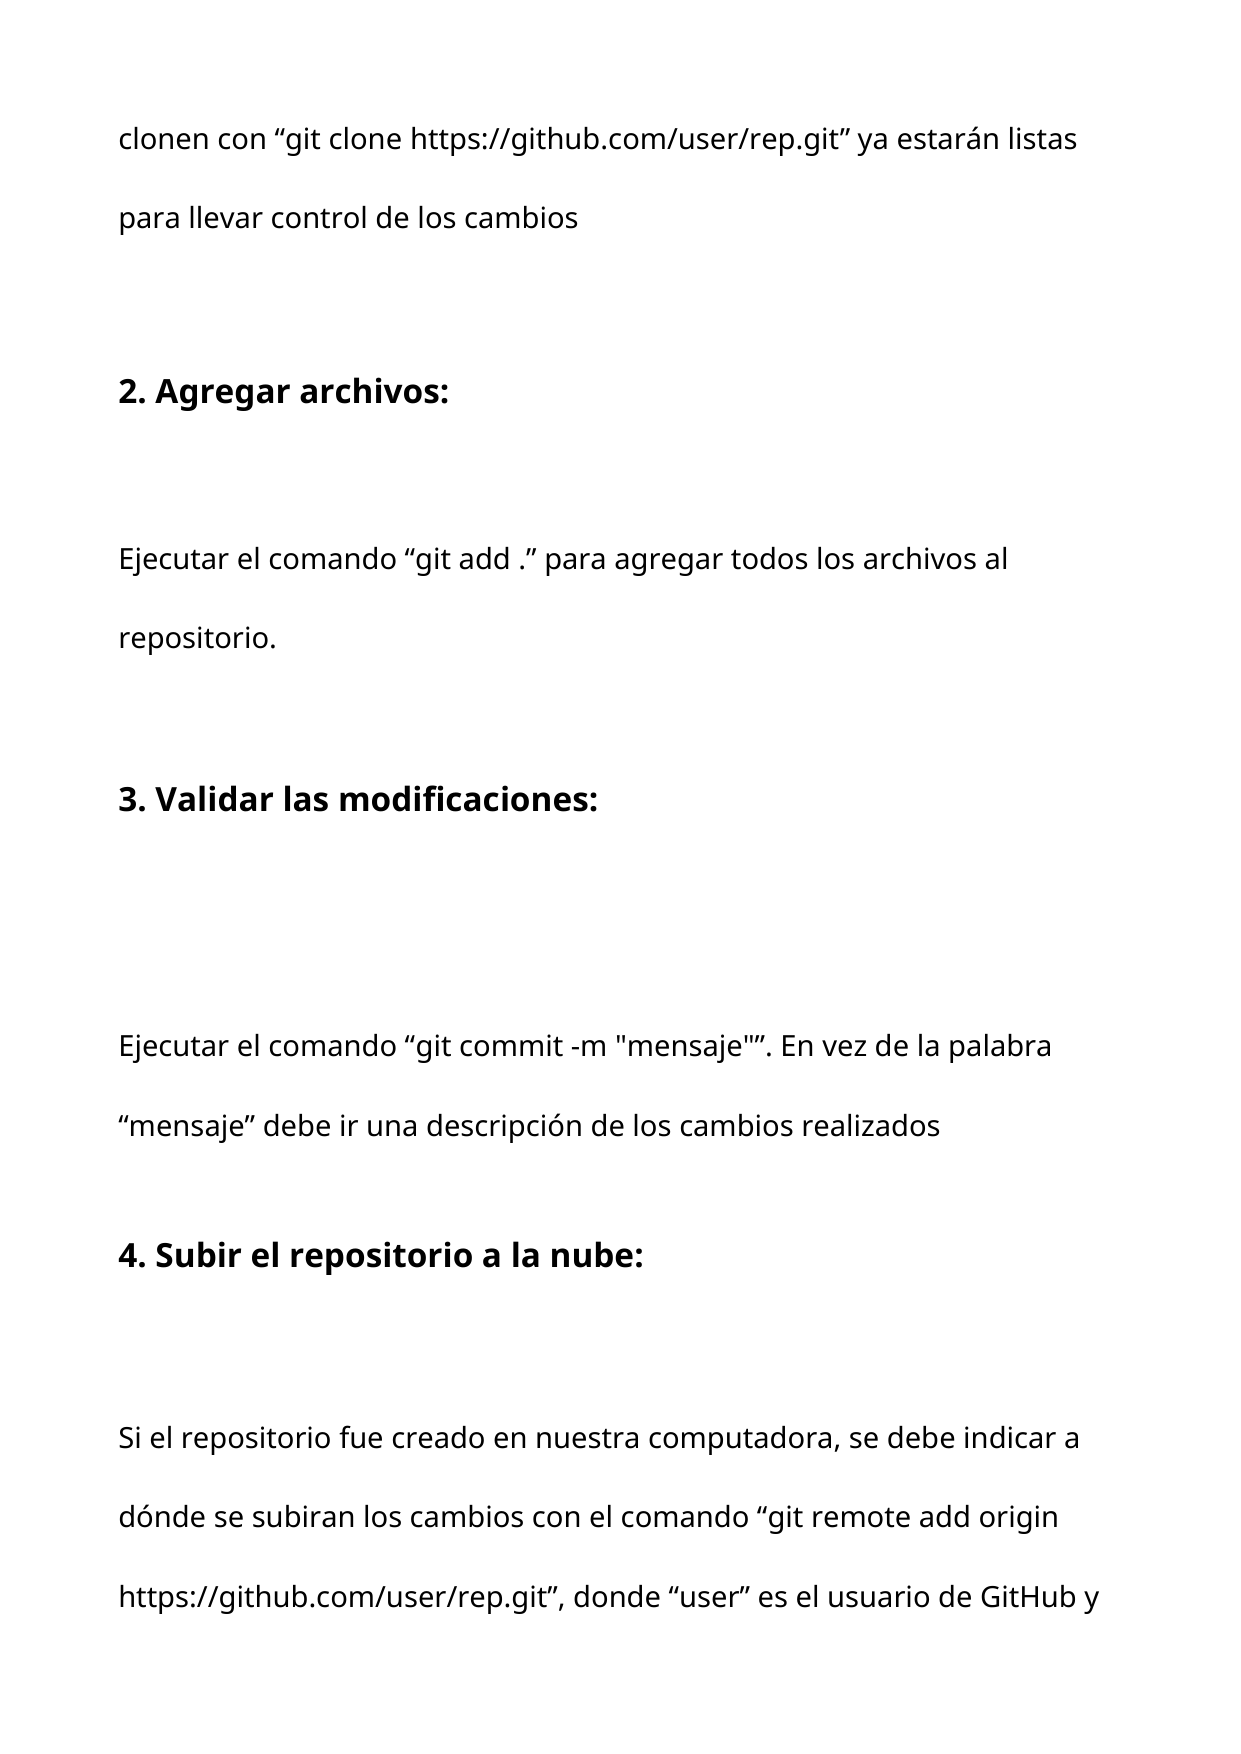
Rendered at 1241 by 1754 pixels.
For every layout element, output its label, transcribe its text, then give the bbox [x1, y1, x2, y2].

text clonen con “git clone https://github.com/user/rep.git” ya estarán listas para llevar control de los cambios [118, 118, 1122, 237]
text 2. Agregar archivos: [118, 368, 1122, 413]
text Ejecutar el comando “git add .” para agregar todos los archivos al repositorio. [118, 538, 1122, 657]
text Si el repositorio fue creado en nuestra computadora, se debe indicar a dónde se subiran los cambios con el comando “git remote add origin https://github.com/user/rep.git”, donde “user” es el usuario de GitHub y [118, 1417, 1122, 1616]
text 4. Subir el repositorio a la nube: [118, 1232, 1122, 1277]
text Ejecutar el comando “git commit -m "mensaje"”. En vez de la palabra “mensaje” debe ir una descripción de los cambios realizados [118, 1026, 1122, 1145]
text 3. Validar las modificaciones: [118, 776, 1122, 821]
